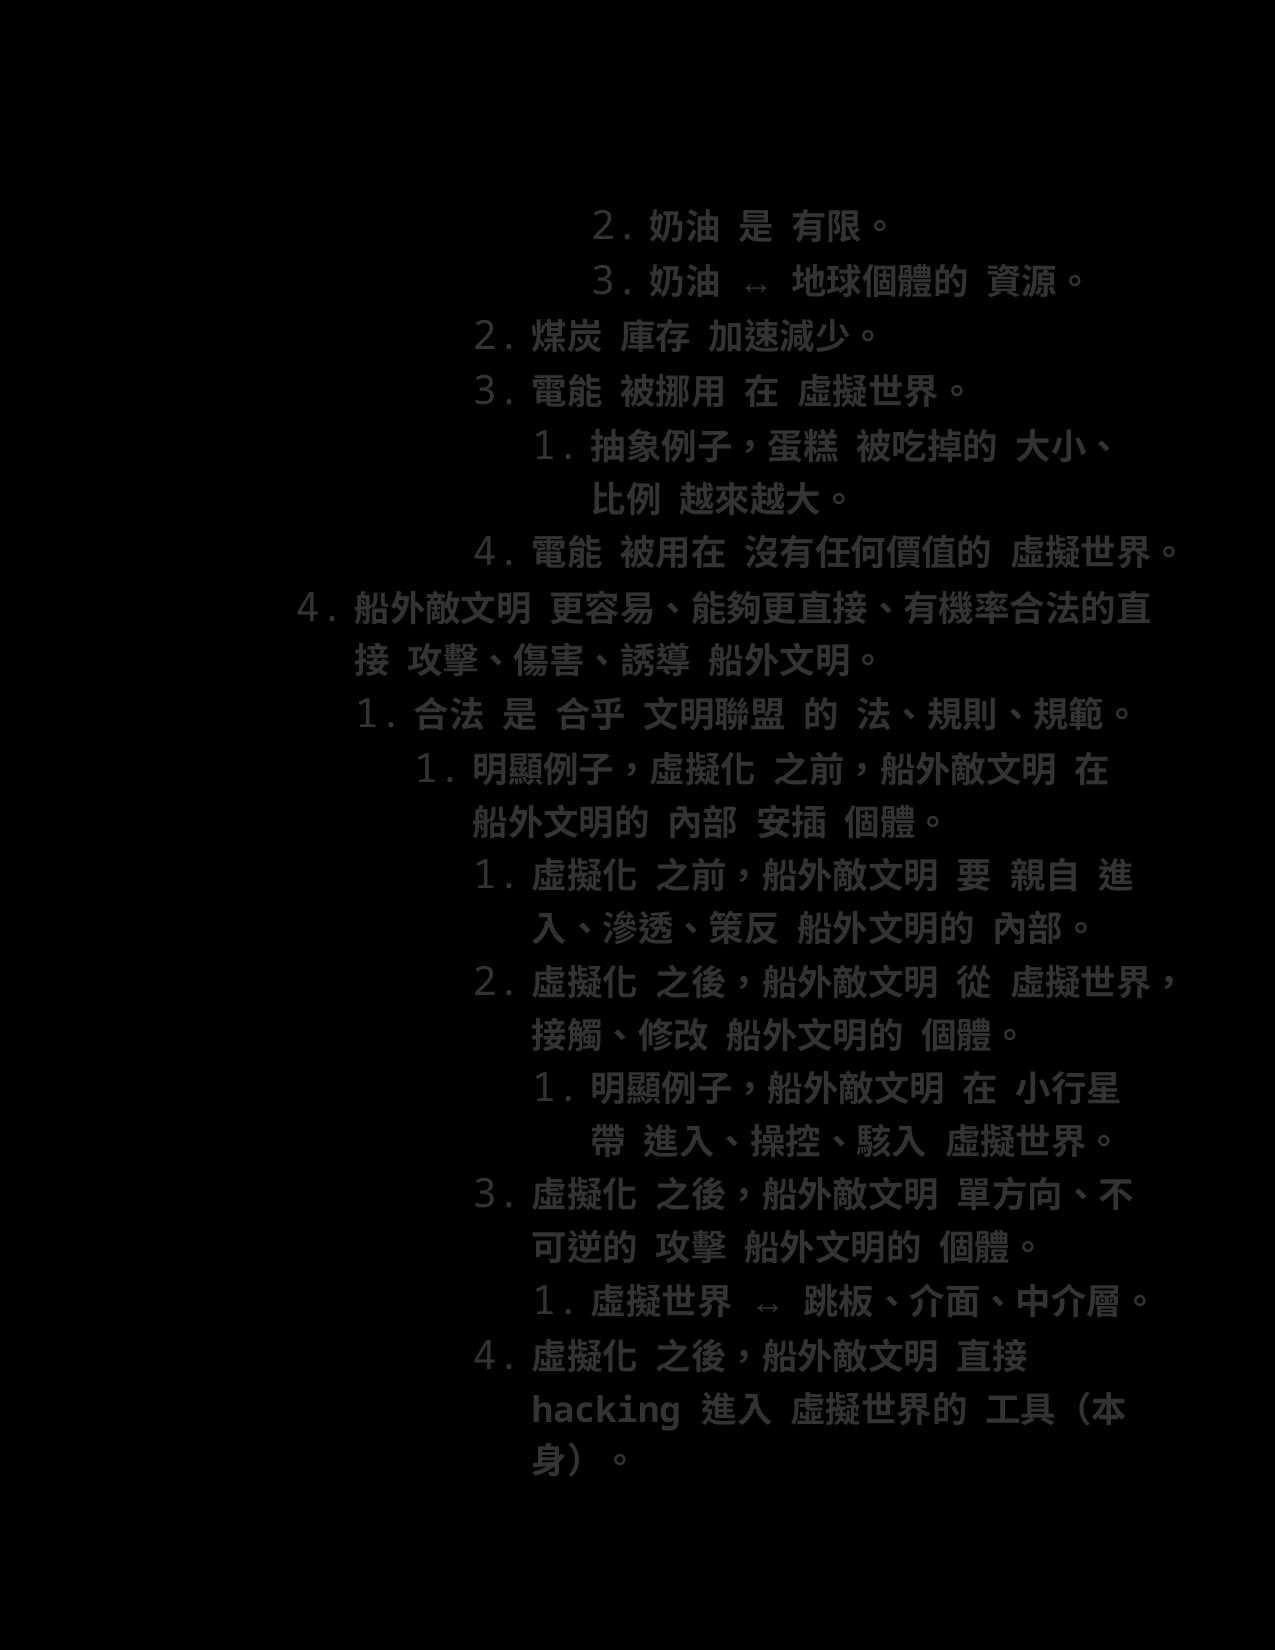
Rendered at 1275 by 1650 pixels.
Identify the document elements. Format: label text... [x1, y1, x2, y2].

list 奶油 是 有限。 [591, 196, 1157, 251]
list 抽象例子，蛋糕 被吃掉的 大小、比例 越來越大。 [532, 416, 1157, 523]
list 虛擬化 之後，船外敵文明 直接 hacking 進入 虛擬世界的 工具（本身）。 [472, 1326, 1157, 1484]
list 明顯例子，虛擬化 之前，船外敵文明 在 船外文明的 內部 安插 個體。 [413, 739, 1157, 846]
list 虛擬化 之前，船外敵文明 要 親自 進入、滲透、策反 船外文明的 內部。 [472, 846, 1157, 952]
list 虛擬世界 ↔ 跳板、介面、中介層。 [532, 1271, 1157, 1326]
list 船外敵文明 更容易、能夠更直接、有機率合法的直接 攻擊、傷害、誘導 船外文明。 [295, 578, 1157, 684]
list 合法 是 合乎 文明聯盟 的 法、規則、規範。 [354, 684, 1157, 739]
list 電能 被用在 沒有任何價值的 虛擬世界。 [472, 523, 1157, 578]
list 明顯例子，船外敵文明 在 小行星帶 進入、操控、駭入 虛擬世界。 [532, 1058, 1157, 1164]
list 電能 被挪用 在 虛擬世界。 [472, 361, 1157, 416]
list 虛擬化 之後，船外敵文明 單方向、不可逆的 攻擊 船外文明的 個體。 [472, 1164, 1157, 1271]
list 奶油 ↔ 地球個體的 資源。 [591, 251, 1157, 306]
list 煤炭 庫存 加速減少。 [472, 306, 1157, 361]
list 虛擬化 之後，船外敵文明 從 虛擬世界，接觸、修改 船外文明的 個體。 [472, 952, 1157, 1058]
